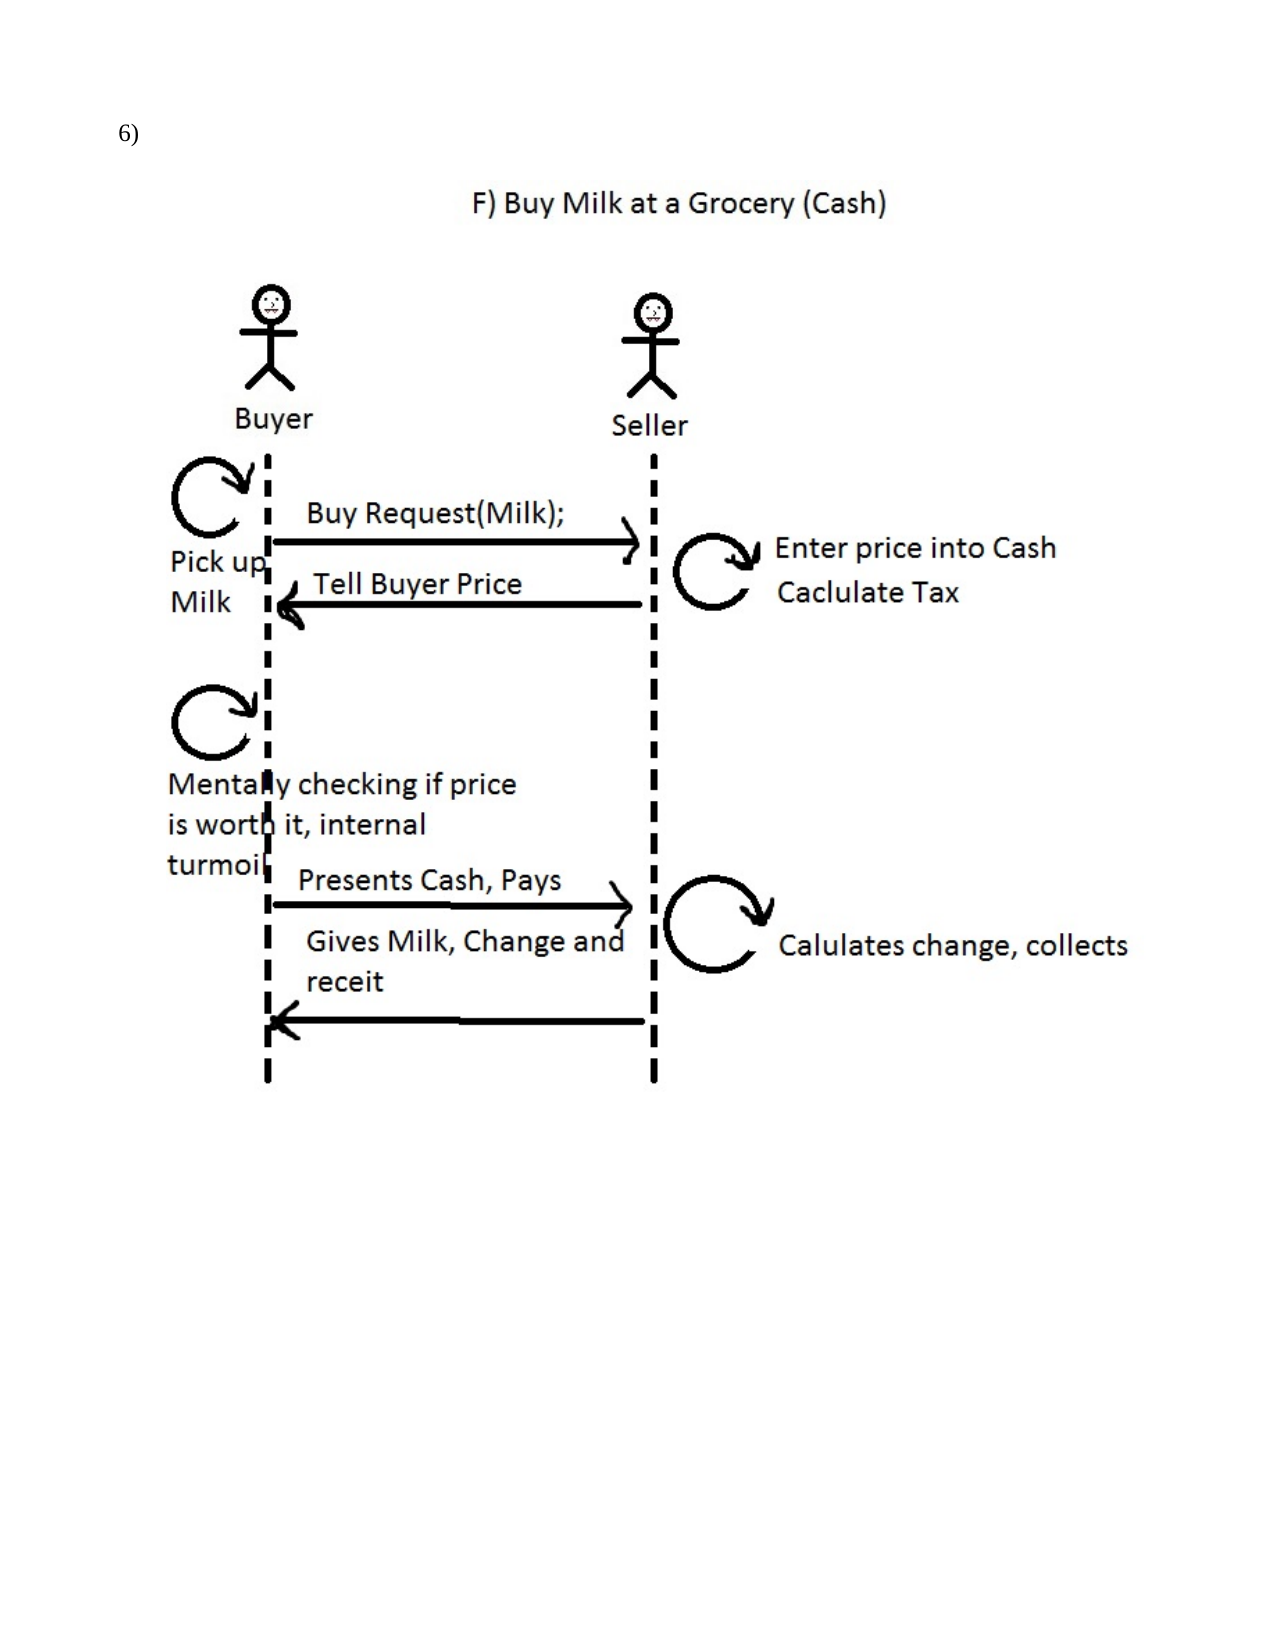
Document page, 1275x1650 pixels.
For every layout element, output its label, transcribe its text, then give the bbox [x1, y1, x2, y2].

picture [166, 180, 1205, 1103]
text 6) [118, 118, 1157, 147]
